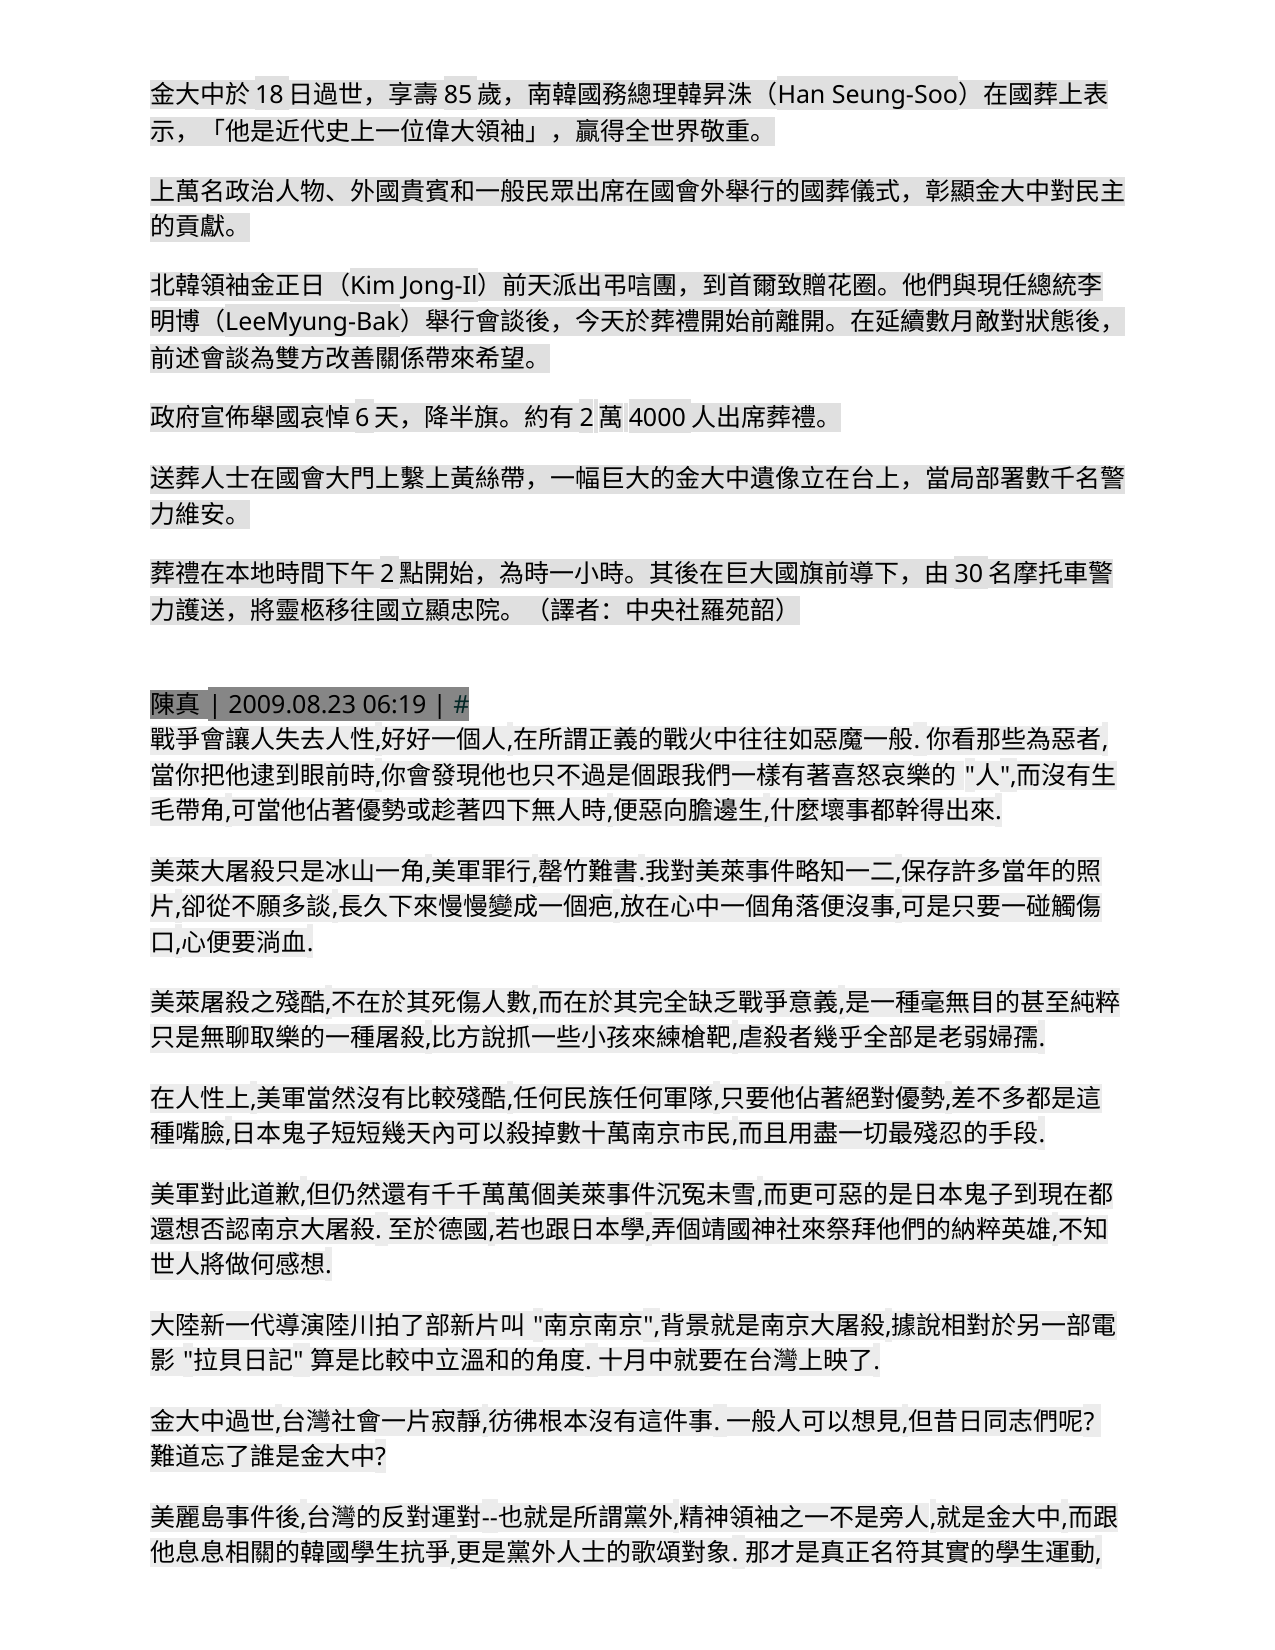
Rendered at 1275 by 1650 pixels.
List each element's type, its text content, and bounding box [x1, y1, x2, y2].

text 金大中過世,台灣社會一片寂靜,彷彿根本沒有這件事. 一般人可以想見,但昔日同志們呢? 難道忘了誰是金大中? [150, 1402, 1125, 1473]
text 上萬名政治人物、外國貴賓和一般民眾出席在國會外舉行的國葬儀式，彰顯金大中對民主的貢獻。 [150, 171, 1125, 242]
text 美軍對此道歉,但仍然還有千千萬萬個美萊事件沉冤未雪,而更可惡的是日本鬼子到現在都還想否認南京大屠殺. 至於德國,若也跟日本學,弄個靖國神社來祭拜他們的納粹英雄,不知世人將做何感想. [150, 1175, 1125, 1281]
text 陳真 | 2009.08.23 06:19 | # [150, 685, 1125, 721]
text 北韓領袖金正日（Kim Jong-Il）前天派出弔唁團，到首爾致贈花圈。他們與現任總統李明博（LeeMyung-Bak）舉行會談後，今天於葬禮開始前離開。在延續數月敵對狀態後，前述會談為雙方改善關係帶來希望。 [150, 267, 1125, 373]
text 美萊屠殺之殘酷,不在於其死傷人數,而在於其完全缺乏戰爭意義,是一種毫無目的甚至純粹只是無聊取樂的一種屠殺,比方說抓一些小孩來練槍靶,虐殺者幾乎全部是老弱婦孺. [150, 983, 1125, 1054]
text 在人性上,美軍當然沒有比較殘酷,任何民族任何軍隊,只要他佔著絕對優勢,差不多都是這種嘴臉,日本鬼子短短幾天內可以殺掉數十萬南京市民,而且用盡一切最殘忍的手段. [150, 1079, 1125, 1150]
text 葬禮在本地時間下午2點開始，為時一小時。其後在巨大國旗前導下，由30名摩托車警力護送，將靈柩移往國立顯忠院。（譯者：中央社羅苑韶） [150, 554, 1125, 660]
text 戰爭會讓人失去人性,好好一個人,在所謂正義的戰火中往往如惡魔一般. 你看那些為惡者,當你把他逮到眼前時,你會發現他也只不過是個跟我們一樣有著喜怒哀樂的 "人",而沒有生毛帶角,可當他佔著優勢或趁著四下無人時,便惡向膽邊生,什麼壞事都幹得出來. [150, 721, 1125, 827]
text 美麗島事件後,台灣的反對運對--也就是所謂黨外,精神領袖之一不是旁人,就是金大中,而跟他息息相關的韓國學生抗爭,更是黨外人士的歌頌對象. 那才是真正名符其實的學生運動, [150, 1498, 1125, 1569]
text 美萊大屠殺只是冰山一角,美軍罪行,罄竹難書.我對美萊事件略知一二,保存許多當年的照片,卻從不願多談,長久下來慢慢變成一個疤,放在心中一個角落便沒事,可是只要一碰觸傷口,心便要淌血. [150, 852, 1125, 958]
text 金大中於18日過世，享壽85歲，南韓國務總理韓昇洙（Han Seung-Soo）在國葬上表示，「他是近代史上一位偉大領袖」，贏得全世界敬重。 [150, 75, 1125, 146]
text 送葬人士在國會大門上繫上黃絲帶，一幅巨大的金大中遺像立在台上，當局部署數千名警力維安。 [150, 458, 1125, 529]
text 大陸新一代導演陸川拍了部新片叫 "南京南京",背景就是南京大屠殺,據說相對於另一部電影 "拉貝日記" 算是比較中立溫和的角度. 十月中就要在台灣上映了. [150, 1306, 1125, 1377]
text 政府宣佈舉國哀悼6天，降半旗。約有2萬4000人出席葬禮。 [150, 398, 1125, 433]
